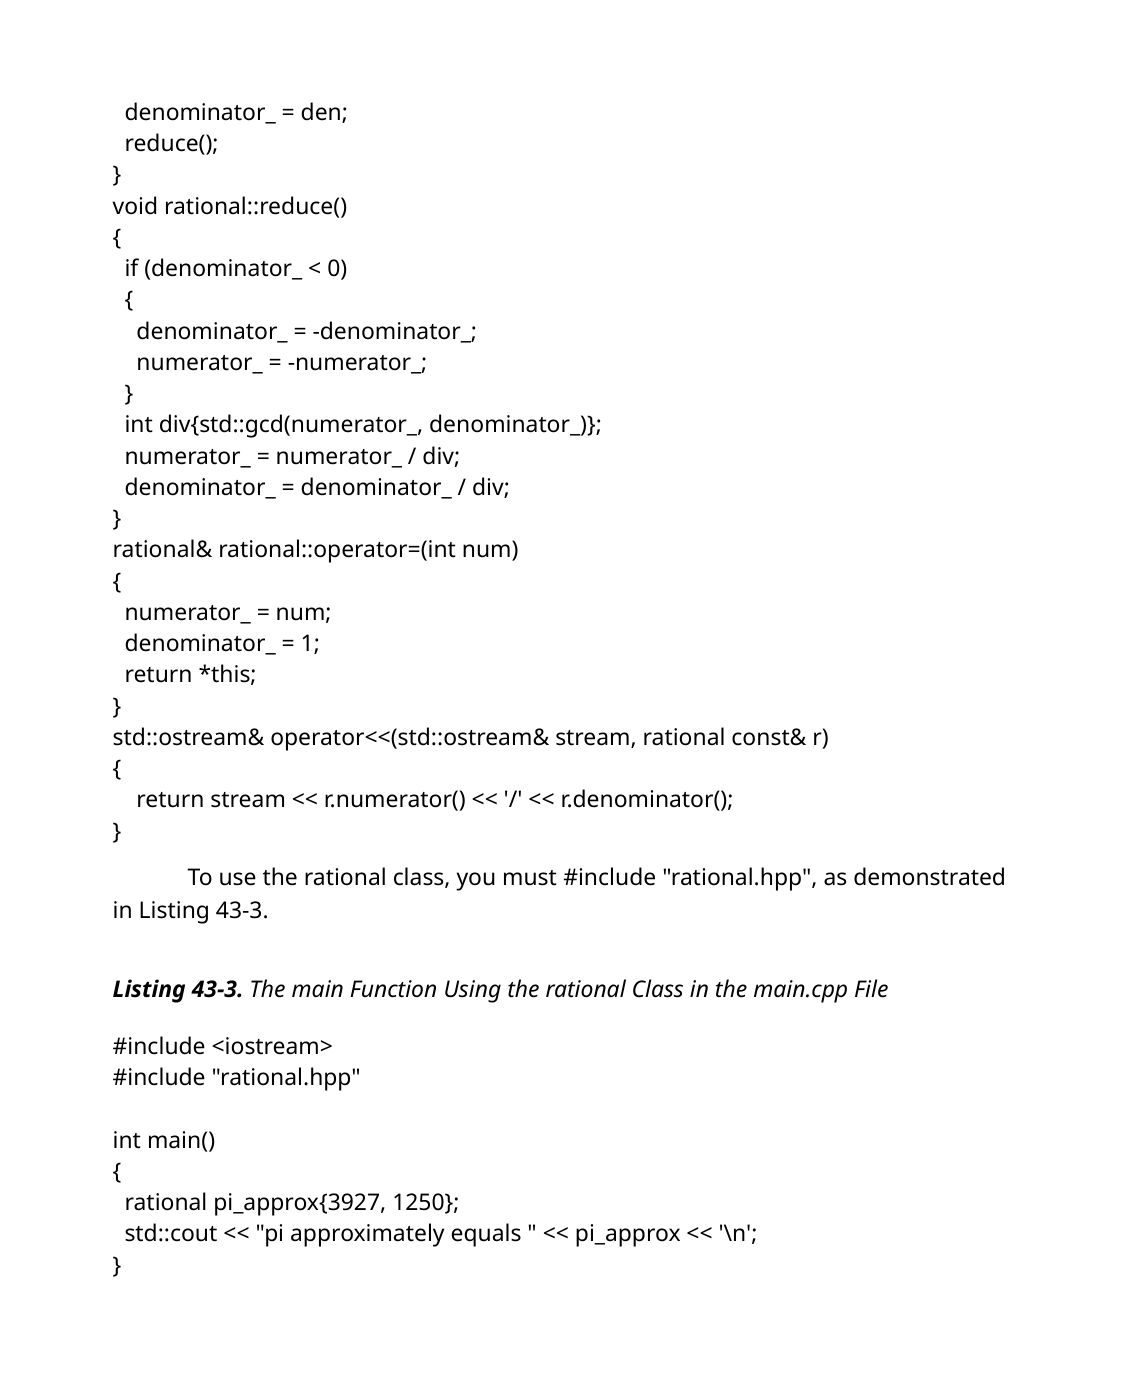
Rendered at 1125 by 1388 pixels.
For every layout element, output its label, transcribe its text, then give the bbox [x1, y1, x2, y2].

text } [112, 377, 1012, 408]
text denominator_ = -denominator_; [112, 315, 1012, 346]
text Listing 43-3. The main Function Using the rational Class in the main.cpp File [112, 973, 1012, 1004]
text std::cout << "pi approximately equals " << pi_approx << '\n'; [112, 1217, 1012, 1248]
text denominator_ = den; [112, 96, 1012, 127]
text return stream << r.numerator() << '/' << r.denominator(); [112, 783, 1012, 815]
text } [112, 502, 1012, 533]
text numerator_ = numerator_ / div; [112, 440, 1012, 471]
text return *this; [112, 658, 1012, 690]
text { [112, 565, 1012, 596]
text numerator_ = -numerator_; [112, 346, 1012, 377]
text #include "rational.hpp" [112, 1061, 1012, 1092]
text { [112, 1155, 1012, 1186]
text rational pi_approx{3927, 1250}; [112, 1186, 1012, 1217]
text { [112, 283, 1012, 315]
text } [112, 158, 1012, 190]
text reduce(); [112, 127, 1012, 158]
text } [112, 1248, 1012, 1280]
text #include <iostream> [112, 1030, 1012, 1061]
text } [112, 690, 1012, 721]
text { [112, 221, 1012, 252]
text denominator_ = denominator_ / div; [112, 471, 1012, 502]
text rational& rational::operator=(int num) [112, 533, 1012, 565]
text void rational::reduce() [112, 190, 1012, 221]
text int div{std::gcd(numerator_, denominator_)}; [112, 408, 1012, 440]
text std::ostream& operator<<(std::ostream& stream, rational const& r) [112, 721, 1012, 752]
text To use the rational class, you must #include "rational.hpp", as demonstrated in Listing 43-3. [112, 858, 1012, 925]
text if (denominator_ < 0) [112, 252, 1012, 283]
text { [112, 752, 1012, 783]
text denominator_ = 1; [112, 627, 1012, 658]
text numerator_ = num; [112, 596, 1012, 627]
text } [112, 815, 1012, 846]
text int main() [112, 1123, 1012, 1155]
